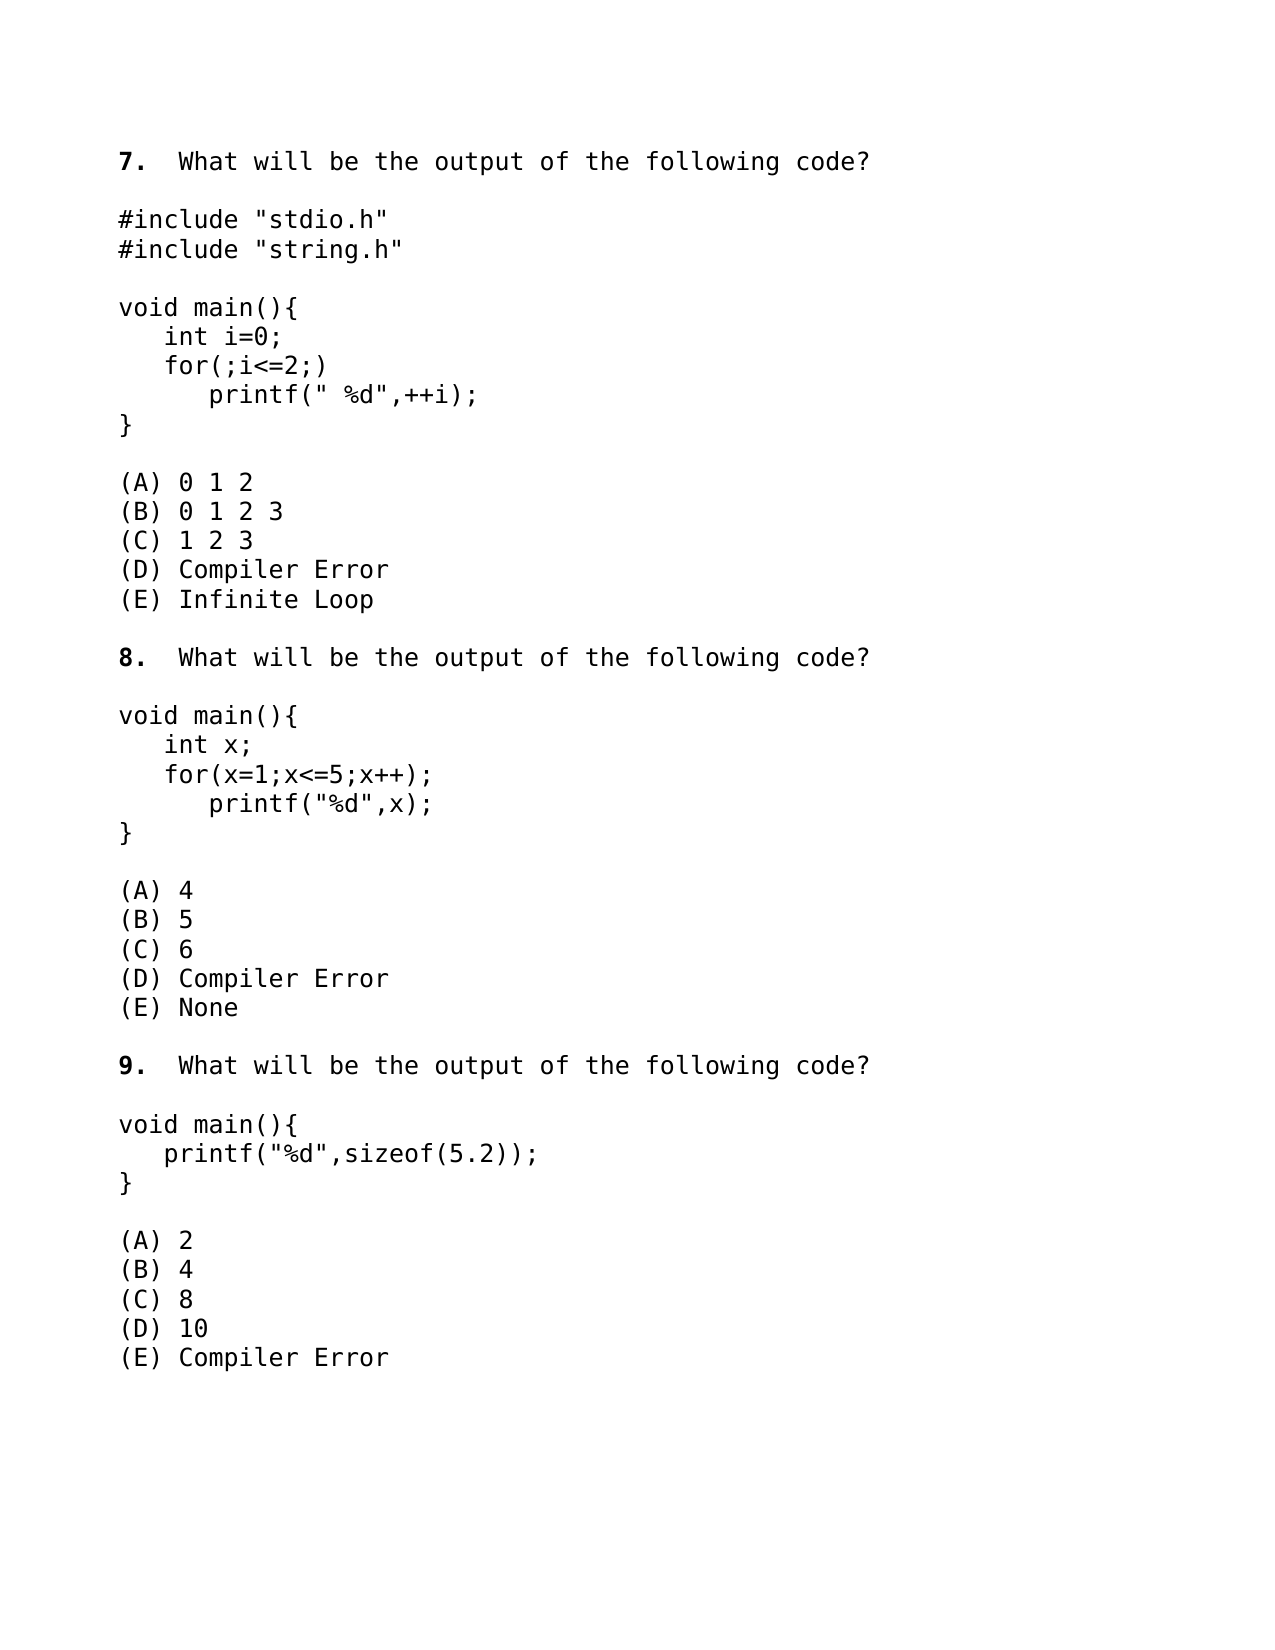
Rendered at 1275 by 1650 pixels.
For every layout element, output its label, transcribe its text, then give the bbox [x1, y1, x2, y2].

text 7. What will be the output of the following code? [118, 147, 1157, 176]
text } [118, 818, 1157, 847]
text void main(){ [118, 293, 1157, 322]
text printf("%d",sizeof(5.2)); [118, 1139, 1157, 1168]
text 9. What will be the output of the following code? [118, 1051, 1157, 1081]
text (D) Compiler Error [118, 556, 1157, 585]
text 8. What will be the output of the following code? [118, 643, 1157, 672]
text } [118, 1168, 1157, 1197]
text #include "stdio.h" [118, 206, 1157, 235]
text printf("%d",x); [118, 789, 1157, 818]
text (C) 8 [118, 1285, 1157, 1314]
text (E) None [118, 993, 1157, 1022]
text (C) 1 2 3 [118, 526, 1157, 556]
text (B) 0 1 2 3 [118, 497, 1157, 526]
text void main(){ [118, 1110, 1157, 1139]
text for(;i<=2;) [118, 351, 1157, 381]
text (E) Compiler Error [118, 1343, 1157, 1372]
text (D) 10 [118, 1314, 1157, 1343]
text (A) 4 [118, 876, 1157, 906]
text void main(){ [118, 701, 1157, 731]
text (C) 6 [118, 935, 1157, 964]
text printf(" %d",++i); [118, 381, 1157, 410]
text int x; [118, 731, 1157, 760]
text int i=0; [118, 322, 1157, 351]
text } [118, 410, 1157, 439]
text (B) 4 [118, 1256, 1157, 1285]
text (A) 2 [118, 1226, 1157, 1256]
text (E) Infinite Loop [118, 585, 1157, 614]
text for(x=1;x<=5;x++); [118, 760, 1157, 789]
text #include "string.h" [118, 235, 1157, 264]
text (A) 0 1 2 [118, 468, 1157, 497]
text (D) Compiler Error [118, 964, 1157, 993]
text (B) 5 [118, 906, 1157, 935]
